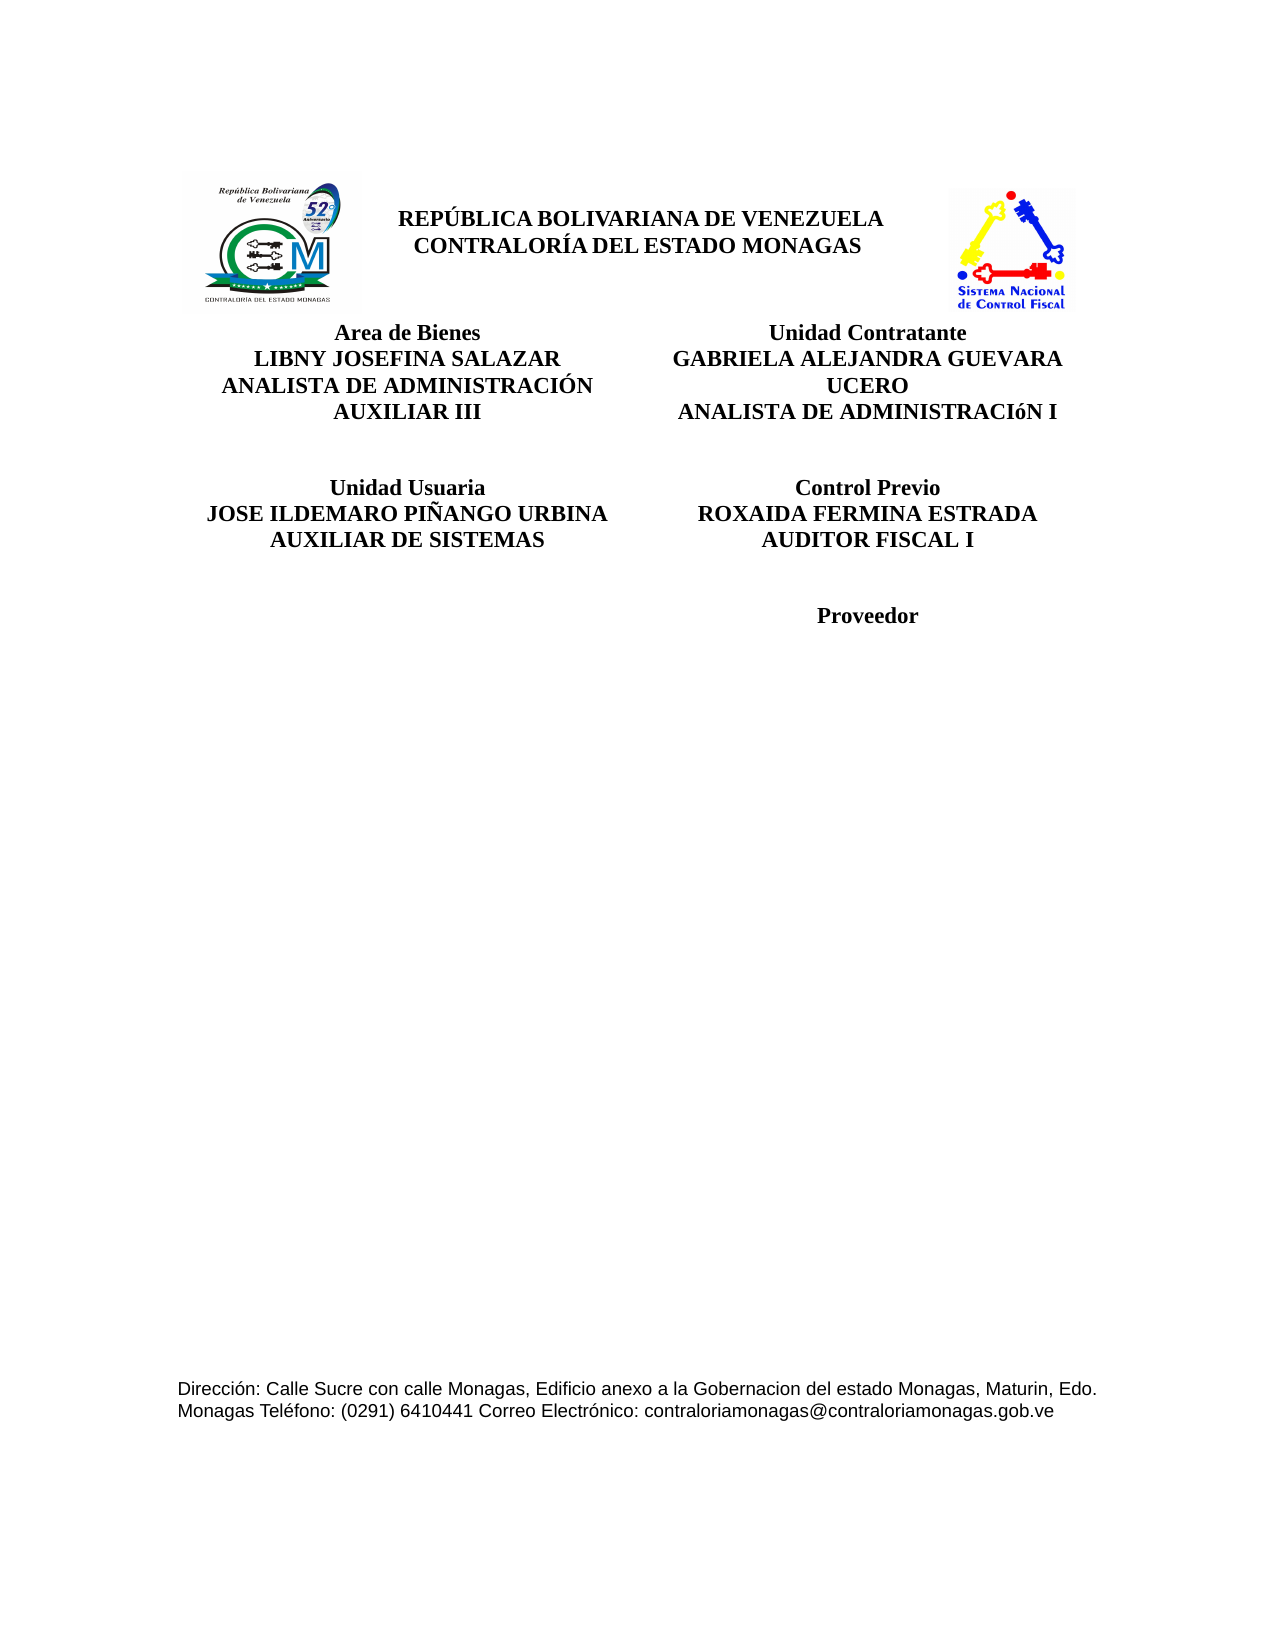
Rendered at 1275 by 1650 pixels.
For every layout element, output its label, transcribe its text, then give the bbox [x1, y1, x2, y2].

table_cell [177, 430, 637, 468]
picture [948, 188, 1076, 312]
picture [182, 171, 363, 314]
table_cell [638, 430, 1098, 468]
table_cell [177, 596, 637, 660]
table_header Area de Bienes LIBNY JOSEFINA SALAZAR ANALISTA DE ADMINISTRACIÓN AUXILIAR III [177, 313, 637, 430]
table_header Unidad Contratante GABRIELA ALEJANDRA GUEVARA UCERO ANALISTA DE ADMINISTRACIóN I [638, 313, 1098, 430]
table_cell Control Previo ROXAIDA FERMINA ESTRADA AUDITOR FISCAL I [638, 468, 1098, 558]
table_cell Proveedor [638, 596, 1098, 660]
table_cell [638, 559, 1098, 596]
table_cell [177, 559, 637, 596]
table_cell Unidad Usuaria JOSE ILDEMARO PIÑANGO URBINA AUXILIAR DE SISTEMAS [177, 468, 637, 558]
